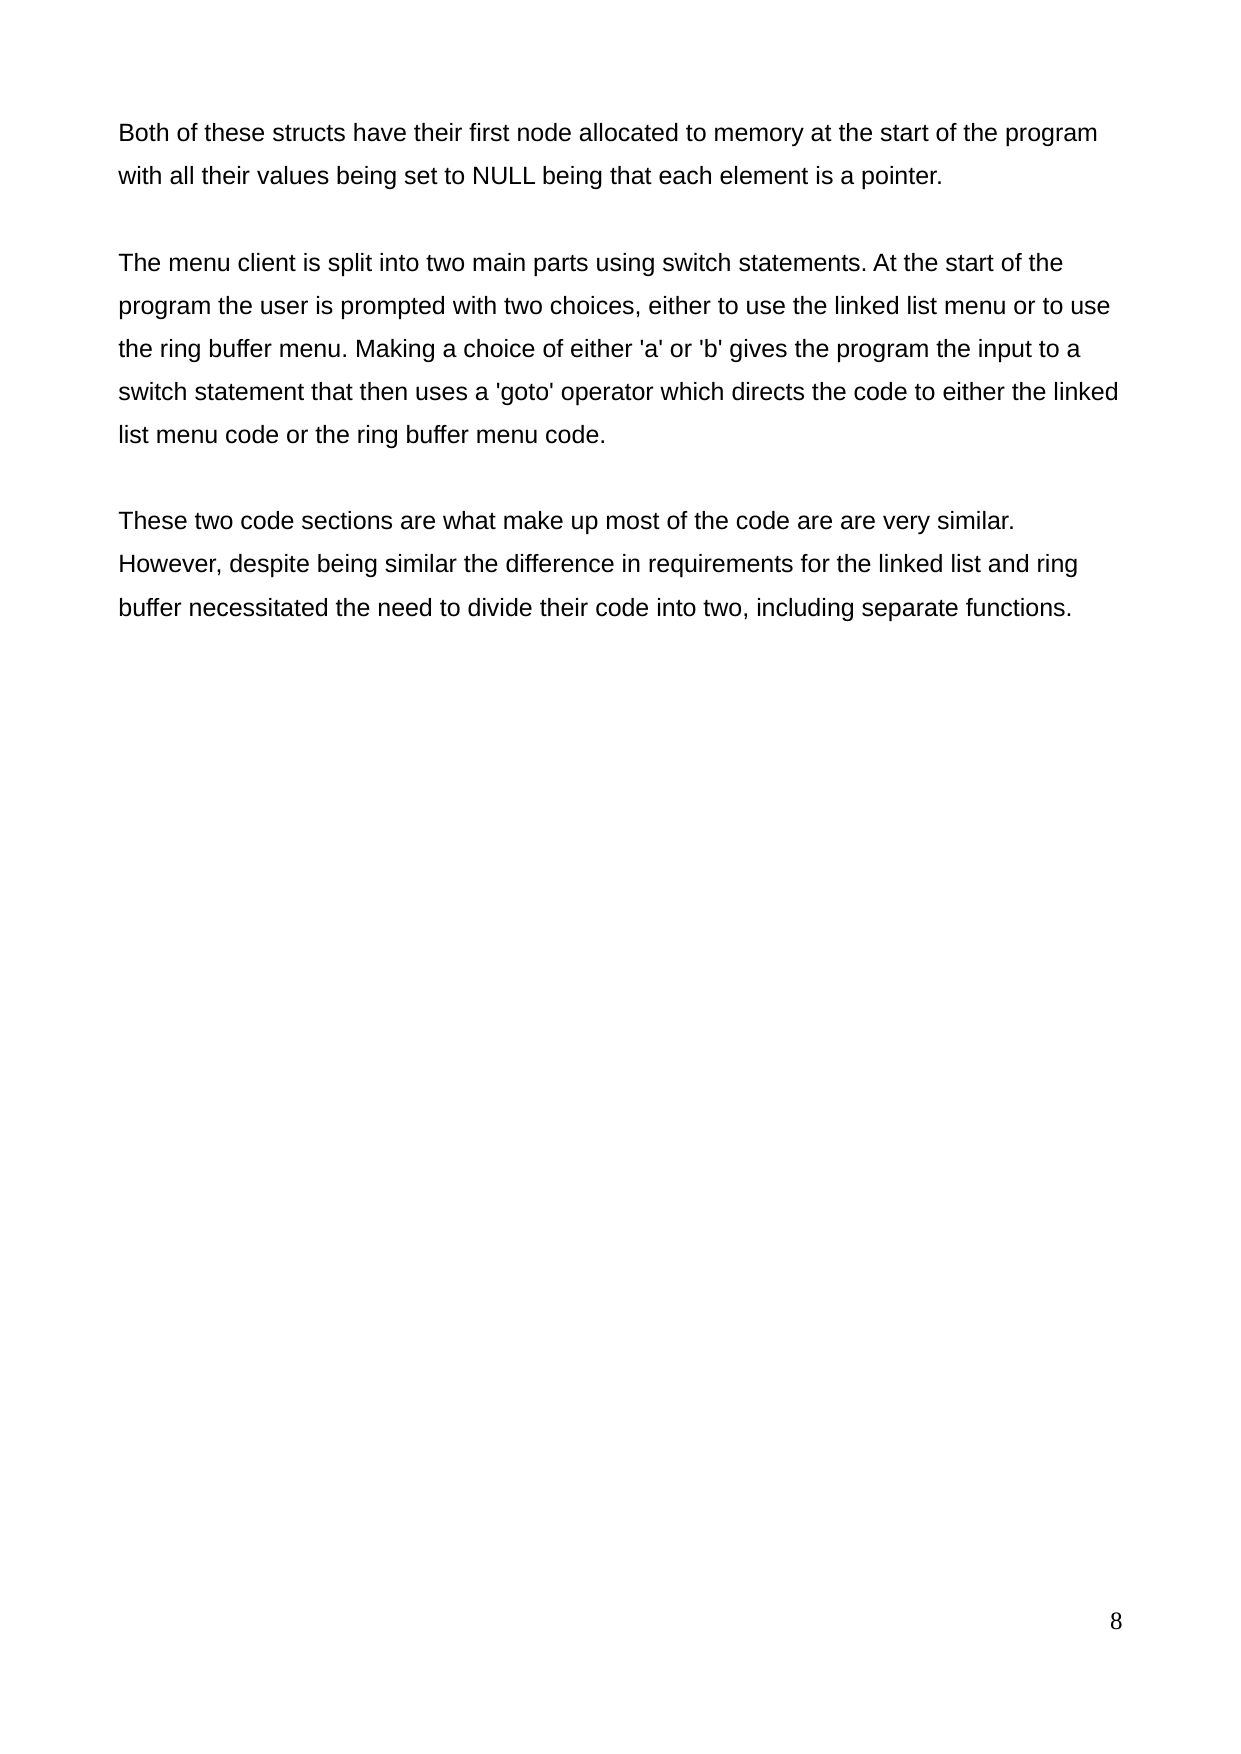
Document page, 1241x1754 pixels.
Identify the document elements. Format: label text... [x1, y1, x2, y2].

text The menu client is split into two main parts using switch statements. At the start of the program the user is prompted with two choices, either to use the linked list menu or to use the ring buffer menu. Making a choice of either 'a' or 'b' gives the program the input to a switch statement that then uses a 'goto' operator which directs the code to either the linked list menu code or the ring buffer menu code. [118, 247, 1122, 449]
text These two code sections are what make up most of the code are are very similar. However, despite being similar the difference in requirements for the linked list and ring buffer necessitated the need to divide their code into two, including separate functions. [118, 506, 1122, 621]
text Both of these structs have their first node allocated to memory at the start of the program with all their values being set to NULL being that each element is a pointer. [118, 118, 1122, 190]
